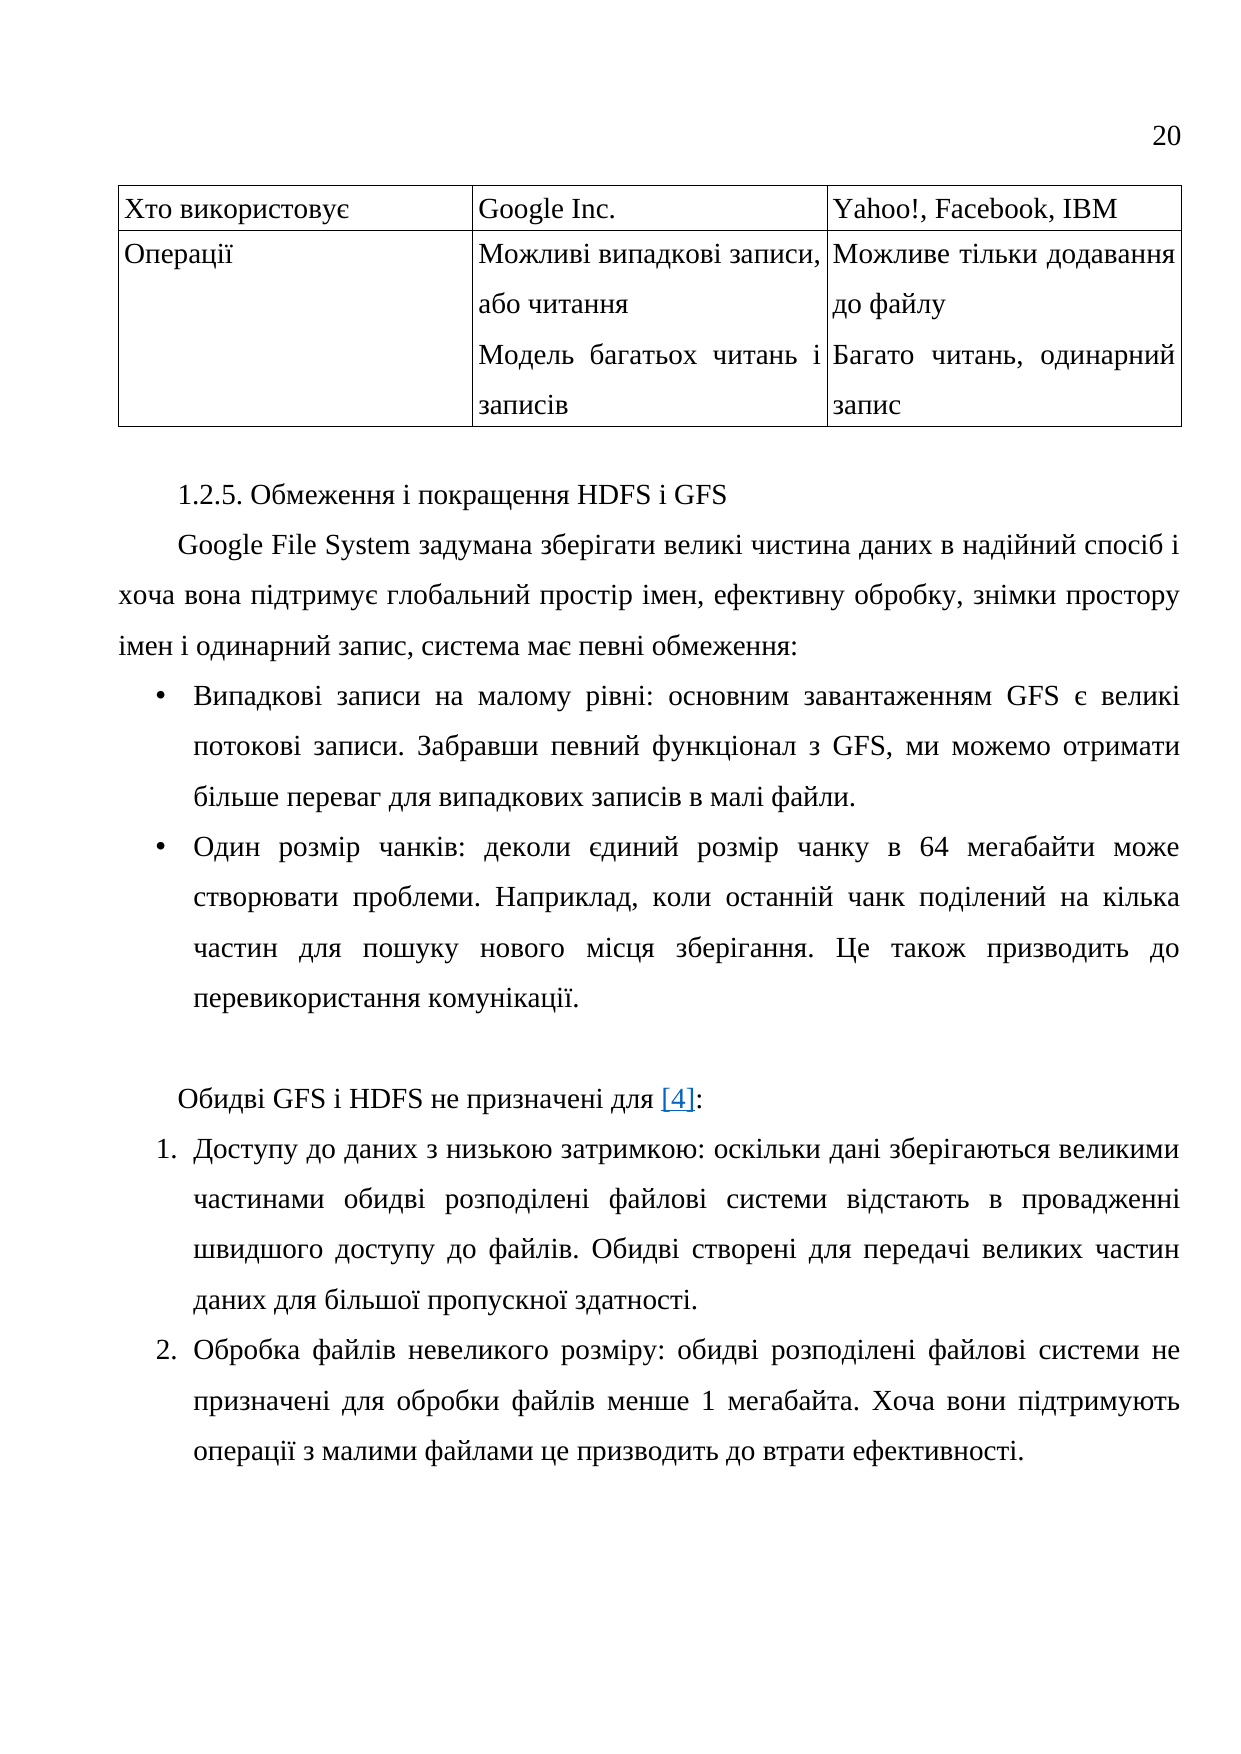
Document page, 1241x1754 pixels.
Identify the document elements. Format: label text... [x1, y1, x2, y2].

table_cell Можливі випадкові записи, або читання Модель багатьох читань і записів [473, 231, 827, 426]
list Обробка файлів невеликого розміру: обидві розподілені файлові системи не призначені для обробки файлів менше 1 мегабайта. Хоча вони підтримують операції з малими файлами це призводить до втрати ефективності. [156, 1332, 1181, 1466]
subtitle 1.2.5. Обмеження і покращення HDFS і GFS [118, 477, 1181, 510]
table_cell Google Inc. [473, 186, 827, 230]
table_cell Операції [119, 231, 472, 426]
text Google File System задумана зберігати великі чистина даних в надійний спосіб і хоча вона підтримує глобальний простір імен, ефективну обробку, знімки простору імен і одинарний запис, система має певні обмеження: [118, 527, 1181, 661]
table_cell Хто використовує [119, 186, 472, 230]
list Випадкові записи на малому рівні: основним завантаженням GFS є великі потокові записи. Забравши певний функціонал з GFS, ми можемо отримати більше переваг для випадкових записів в малі файли. [156, 678, 1181, 812]
table_cell Yahoo!, Facebook, IBM [828, 186, 1181, 230]
list Один розмір чанків: деколи єдиний розмір чанку в 64 мегабайти може створювати проблеми. Наприклад, коли останній чанк поділений на кілька частин для пошуку нового місця зберігання. Це також призводить до перевикористання комунікації. [156, 829, 1181, 1014]
table_cell Можливе тільки додавання до файлу Багато читань, одинарний запис [828, 231, 1181, 426]
text Обидві GFS і HDFS не призначені для [4]: [118, 1081, 1181, 1114]
list Доступу до даних з низькою затримкою: оскільки дані зберігаються великими частинами обидві розподілені файлові системи відстають в провадженні швидшого доступу до файлів. Обидві створені для передачі великих частин даних для більшої пропускної здатності. [156, 1131, 1181, 1316]
